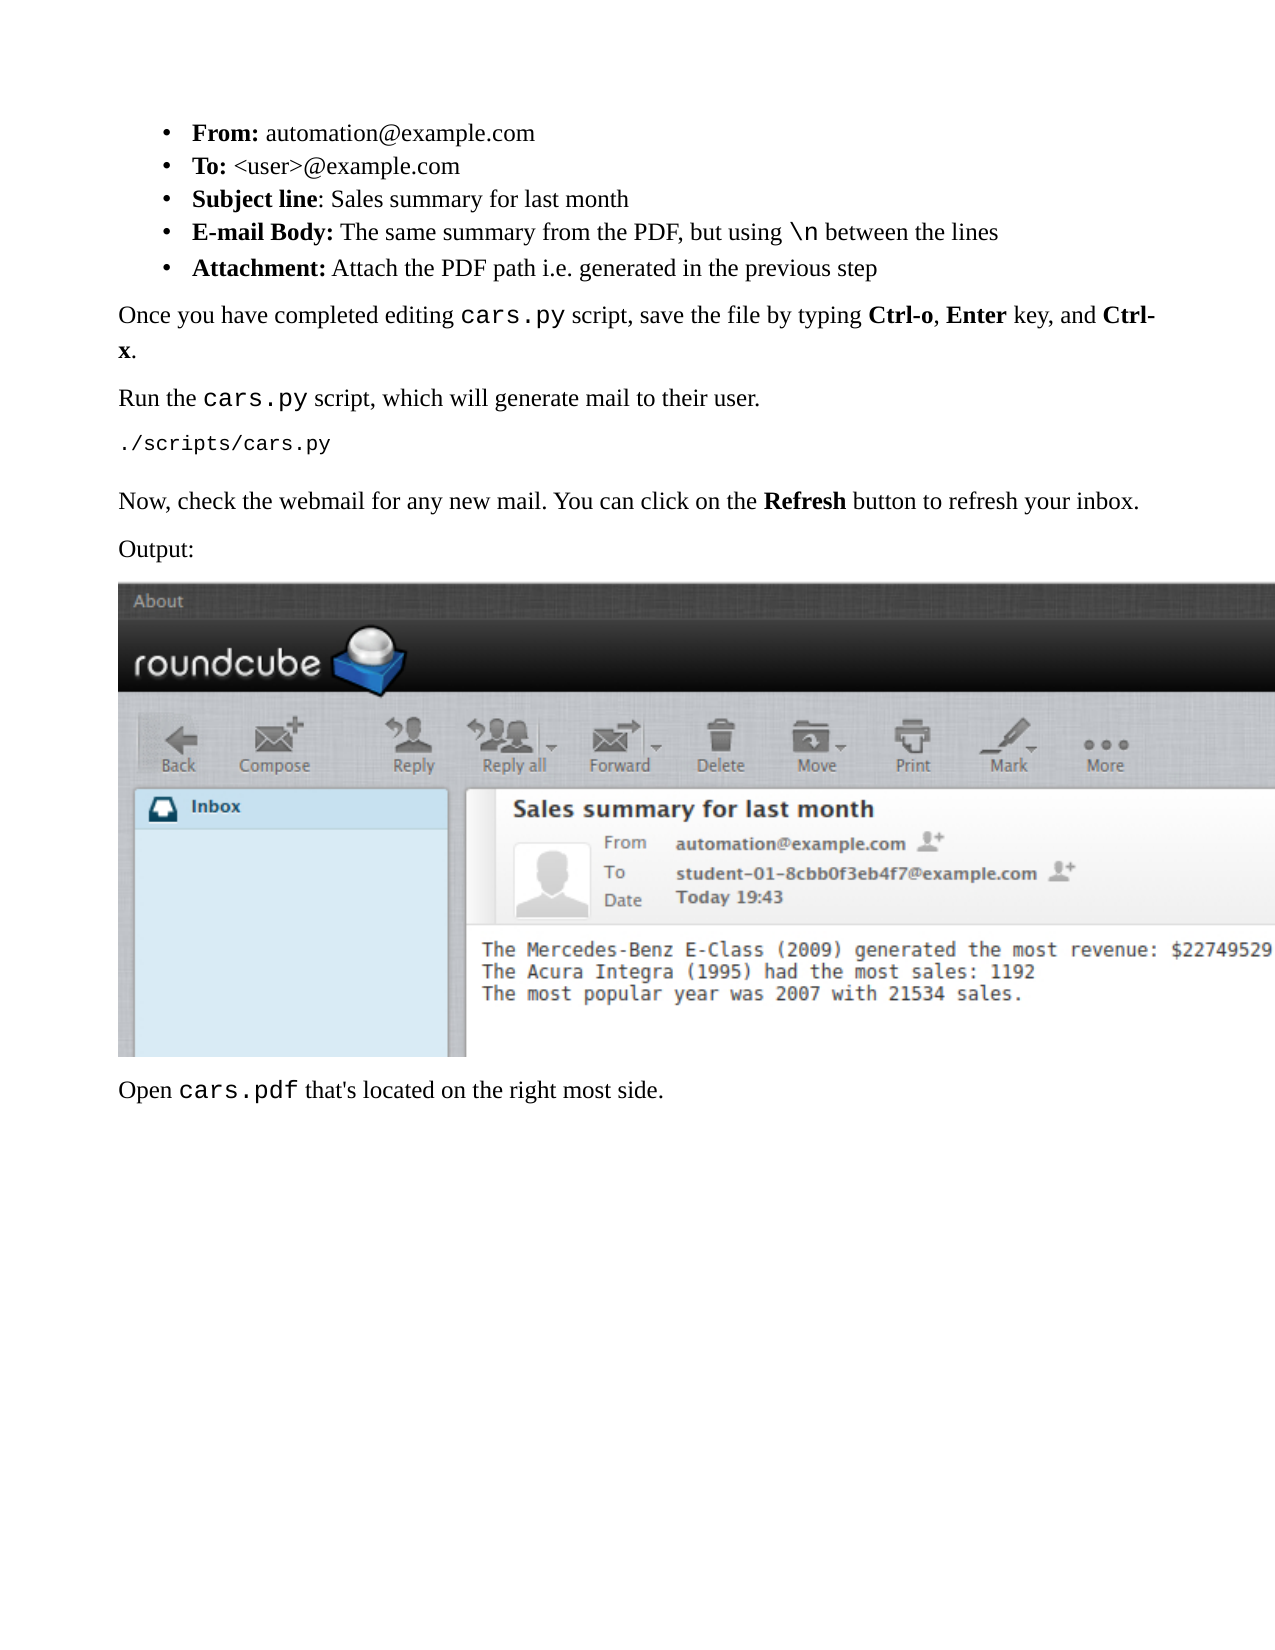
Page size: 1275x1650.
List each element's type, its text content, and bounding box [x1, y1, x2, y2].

list E-mail Body: The same summary from the PDF, but using \n between the lines [162, 217, 1157, 248]
text Once you have completed editing cars.py script, save the file by typing Ctrl-o, Enter key, and Ctrl-x. [118, 300, 1157, 364]
text Open cars.pdf that's located on the right most side. [118, 1075, 1157, 1106]
list Subject line: Sales summary for last month [162, 184, 1157, 213]
list Attachment: Attach the PDF path i.e. generated in the previous step [162, 253, 1157, 281]
text Now, check the webmail for any new mail. You can click on the Refresh button to refresh your inbox. [118, 486, 1157, 515]
picture [118, 581, 1275, 1057]
list From: automation@example.com [162, 118, 1157, 147]
list To: <user>@example.com [162, 151, 1157, 180]
text ./scripts/cars.py [118, 433, 1157, 457]
text Output: [118, 534, 1157, 562]
text Run the cars.py script, which will generate mail to their user. [118, 383, 1157, 414]
